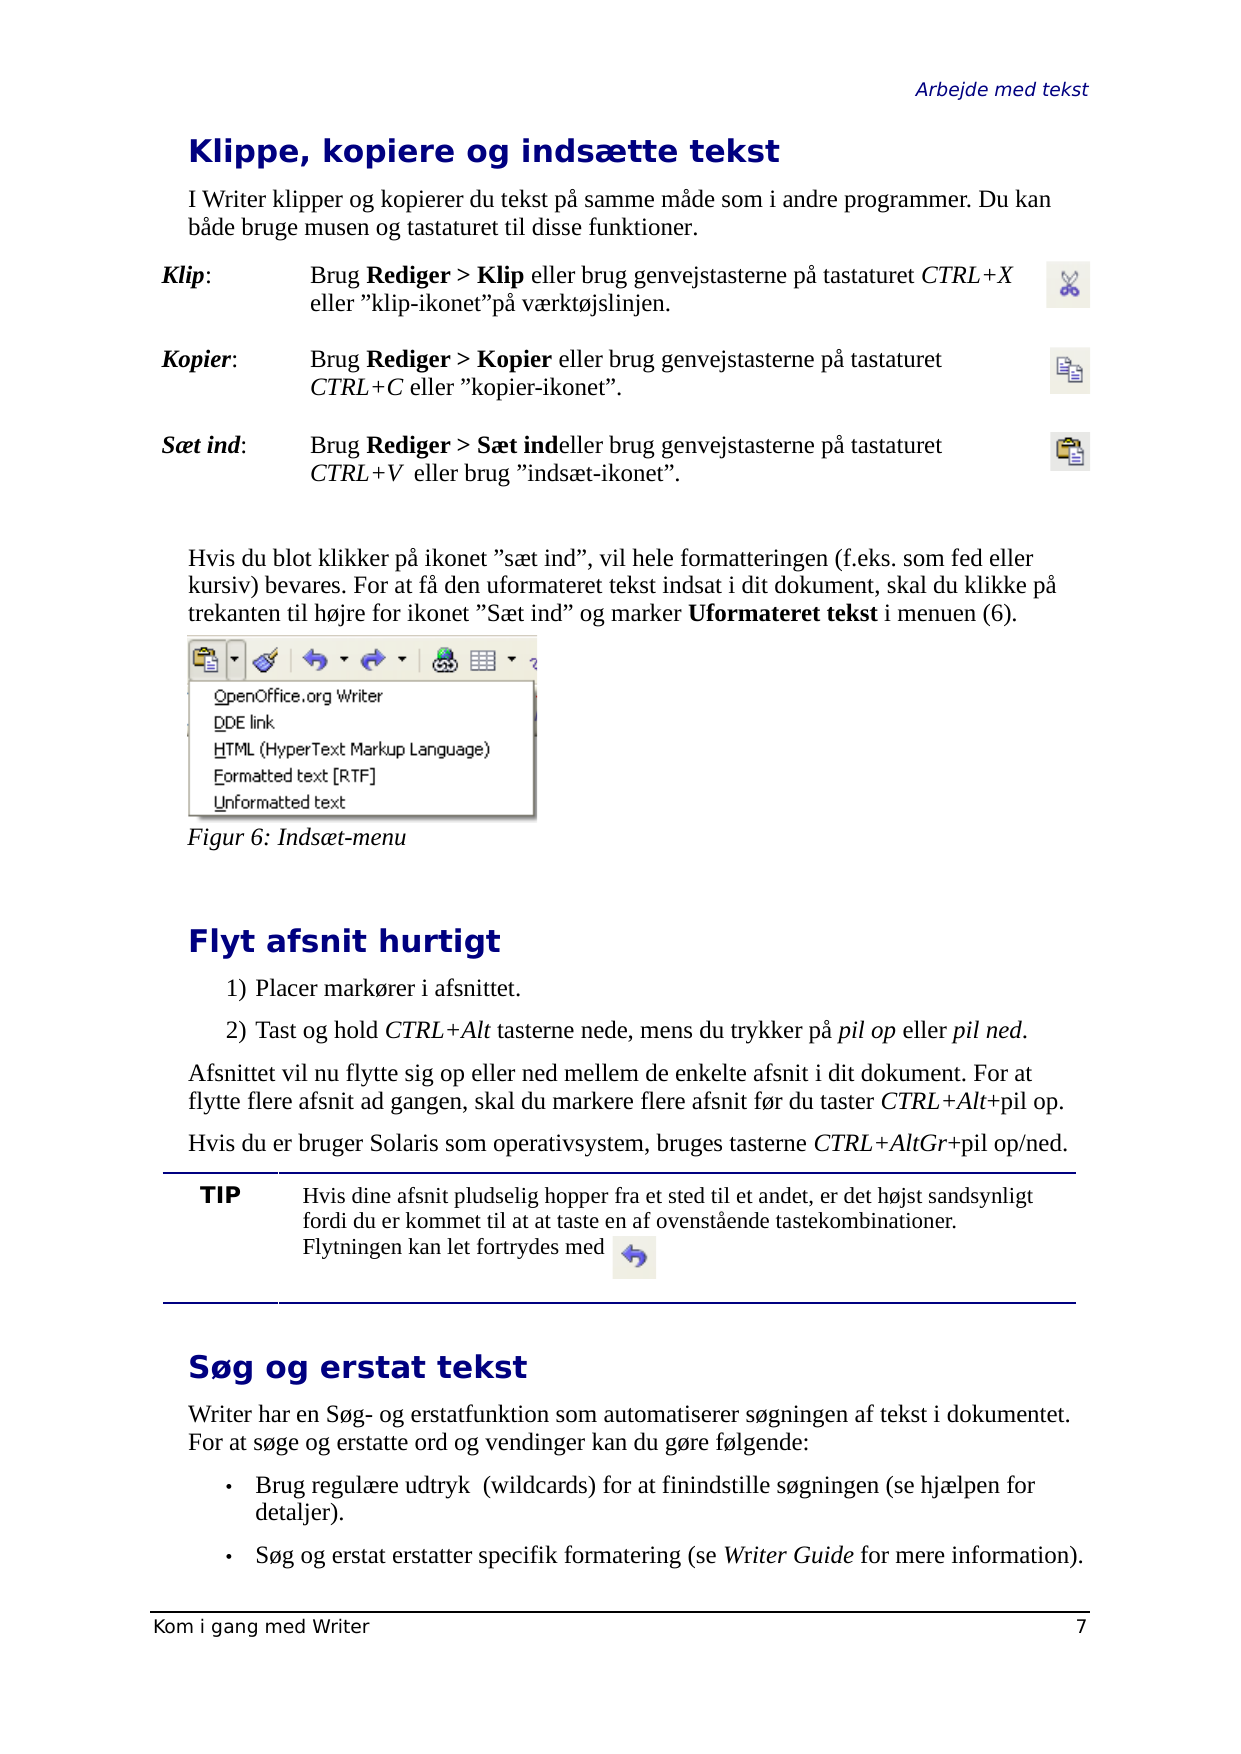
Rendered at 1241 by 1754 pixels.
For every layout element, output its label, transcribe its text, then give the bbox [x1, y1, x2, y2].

text Figur 6: Indsæt-menu [187, 823, 537, 850]
table_cell Brug Rediger > Kopier eller brug genvejstasterne på tastaturet CTRL+C eller ”kopier-ikonet”. [266, 339, 1040, 425]
text Writer har en Søg- og erstatfunktion som automatiserer søgningen af tekst i dokumentet. For at søge og erstatte ord og vendinger kan du gøre følgende: [188, 1401, 1090, 1456]
subtitle Søg og erstat tekst [188, 1349, 1090, 1386]
table_header Klip: [150, 255, 266, 339]
text Afsnittet vil nu flytte sig op eller ned mellem de enkelte afsnit i dit dokument. For at flytte flere afsnit ad gangen, skal du markere flere afsnit før du taster CTRL+Alt+pil op. [188, 1059, 1090, 1114]
subtitle Klippe, kopiere og indsætte tekst [188, 134, 1090, 170]
text I Writer klipper og kopierer du tekst på samme måde som i andre programmer. Du kan både bruge musen og tastaturet til disse funktioner. [188, 185, 1090, 240]
list Placer markører i afsnittet. [226, 974, 1090, 1002]
picture [1050, 432, 1091, 471]
table_cell [1040, 425, 1090, 501]
picture [187, 635, 538, 823]
table_cell Brug Rediger > Sæt indeller brug genvejstasterne på tastaturet CTRL+V eller brug ”indsæt-ikonet”. [266, 425, 1040, 501]
picture [612, 1236, 657, 1279]
table_header TIP [163, 1174, 278, 1302]
text Hvis du er bruger Solaris som operativsystem, bruges tasterne CTRL+AltGr+pil op/ned. [188, 1129, 1090, 1157]
table_cell Sæt ind: [150, 425, 266, 501]
subtitle Flyt afsnit hurtigt [188, 923, 1090, 959]
text Hvis du blot klikker på ikonet ”sæt ind”, vil hele formatteringen (f.eks. som fed eller kursiv) bevares. For at få den uformateret tekst indsat i dit dokument, skal du klikke på trekanten til højre for ikonet ”Sæt ind” og marker Uformateret tekst i menuen (Figur 6). [188, 544, 1090, 627]
table_header Hvis dine afsnit pludselig hopper fra et sted til et andet, er det højst sandsynligt fordi du er kommet til at at taste en af ovenstående tastekombinationer. Flytningen kan let fortrydes med [279, 1174, 1076, 1302]
table_cell Kopier: [150, 339, 266, 425]
list Tast og hold CTRL+Alt tasterne nede, mens du trykker på pil op eller pil ned. [226, 1017, 1090, 1044]
picture [1050, 347, 1091, 394]
list Brug regulære udtryk (wildcards) for at finindstille søgningen (se hjælpen for detaljer). [226, 1471, 1090, 1526]
table_header [1040, 255, 1090, 339]
list Søg og erstat erstatter specifik formatering (se Writer Guide for mere information). [226, 1541, 1090, 1569]
table_cell [1040, 339, 1090, 425]
picture [1046, 261, 1091, 308]
table_header Brug Rediger > Klip eller brug genvejstasterne på tastaturet CTRL+X eller ”klip-ikonet”på værktøjslinjen. [266, 255, 1040, 339]
